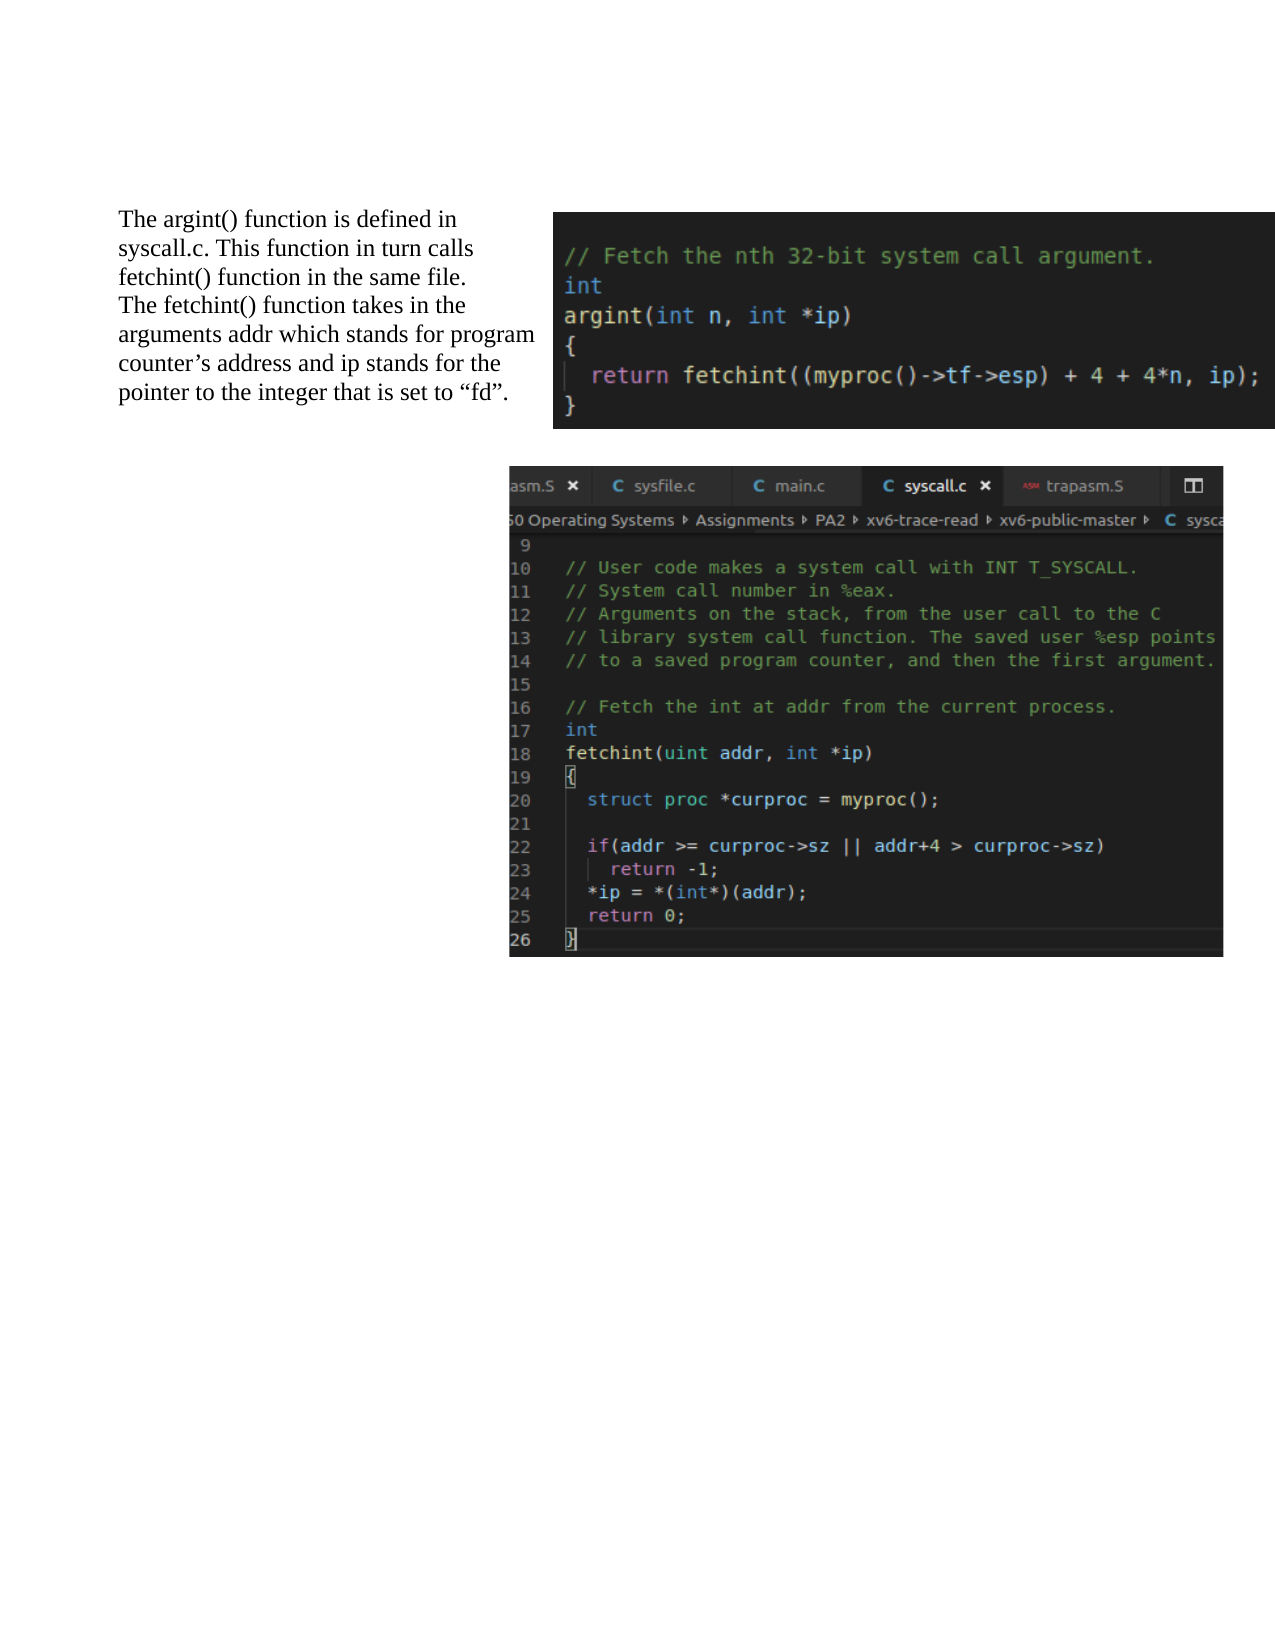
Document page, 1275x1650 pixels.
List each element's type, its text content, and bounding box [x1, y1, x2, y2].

picture [553, 212, 1275, 429]
text The argint() function is defined in syscall.c. This function in turn calls fetchint() function in the same file. [118, 204, 1157, 291]
picture [509, 466, 1224, 957]
text The fetchint() function takes in the arguments addr which stands for program counter’s address and ip stands for the pointer to the integer that is set to “fd”. [118, 291, 553, 406]
